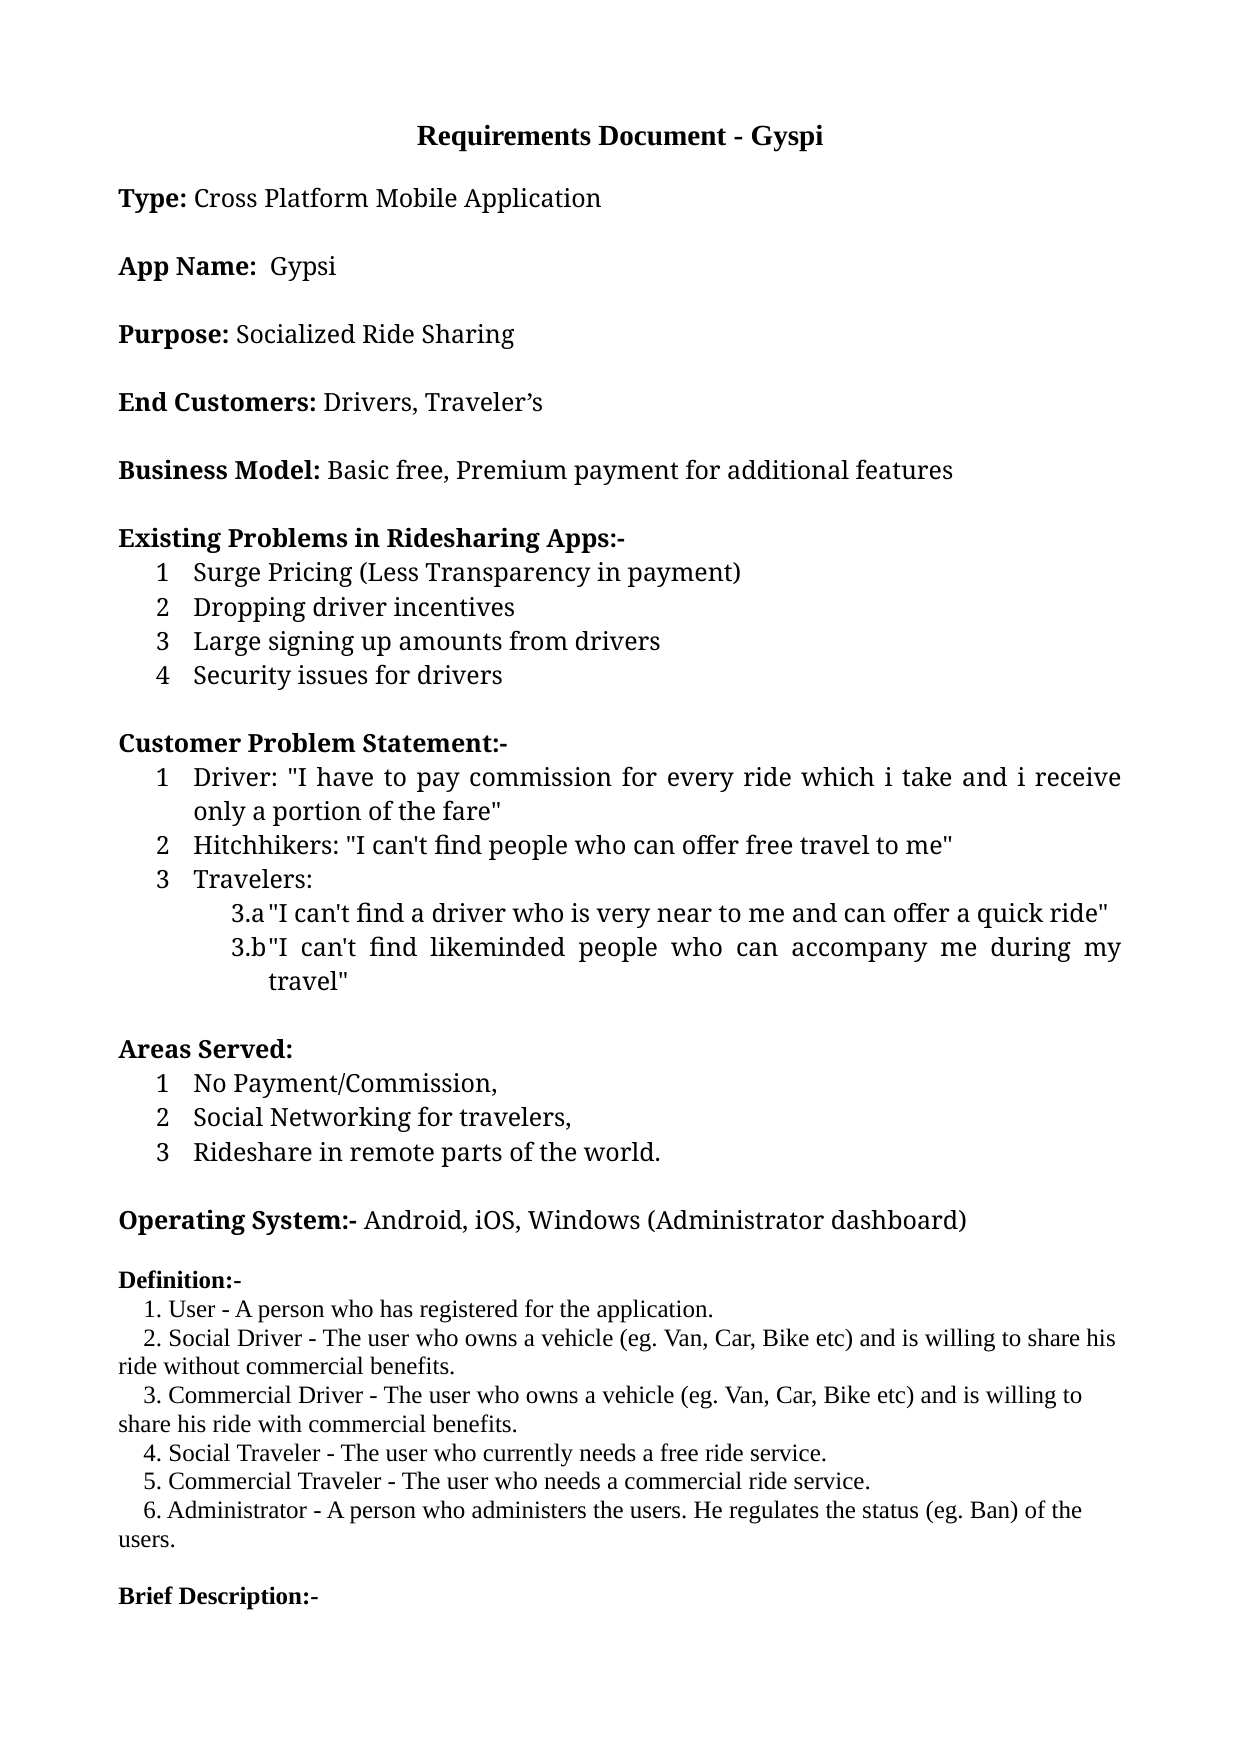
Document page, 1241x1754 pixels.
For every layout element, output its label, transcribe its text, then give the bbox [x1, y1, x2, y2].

list "I can't find likeminded people who can accompany me during my travel" [231, 930, 1122, 998]
list Large signing up amounts from drivers [156, 623, 1122, 657]
list Security issues for drivers [156, 657, 1122, 691]
text Business Model: Basic free, Premium payment for additional features [118, 453, 1122, 487]
text Operating System:- Android, iOS, Windows (Administrator dashboard) [118, 1202, 1122, 1236]
text Brief Description:- [118, 1581, 1122, 1610]
text Areas Served: [118, 1032, 1122, 1066]
text Existing Problems in Ridesharing Apps:- [118, 521, 1122, 555]
text 6. Administrator - A person who administers the users. He regulates the status (eg. Ban) of the users. [118, 1495, 1122, 1553]
text 3. Commercial Driver - The user who owns a vehicle (eg. Van, Car, Bike etc) and is willing to share his ride with commercial benefits. [118, 1380, 1122, 1438]
text App Name: Gypsi [118, 248, 1122, 283]
list Dropping driver incentives [156, 589, 1122, 623]
list No Payment/Commission, [156, 1066, 1122, 1100]
text End Customers: Drivers, Traveler’s [118, 385, 1122, 419]
text Customer Problem Statement:- [118, 725, 1122, 759]
text Purpose: Socialized Ride Sharing [118, 317, 1122, 351]
list Driver: "I have to pay commission for every ride which i take and i receive only a portion of the fare" [156, 759, 1122, 828]
text 4. Social Traveler - The user who currently needs a free ride service. [118, 1438, 1122, 1466]
text 5. Commercial Traveler - The user who needs a commercial ride service. [118, 1466, 1122, 1495]
text 1. User - A person who has registered for the application. [118, 1294, 1122, 1323]
list Rideshare in remote parts of the world. [156, 1134, 1122, 1168]
text 2. Social Driver - The user who owns a vehicle (eg. Van, Car, Bike etc) and is willing to share his ride without commercial benefits. [118, 1323, 1122, 1380]
list Social Networking for travelers, [156, 1100, 1122, 1134]
list Travelers: [156, 862, 1122, 896]
list Hitchhikers: "I can't find people who can offer free travel to me" [156, 828, 1122, 862]
list "I can't find a driver who is very near to me and can offer a quick ride" [231, 896, 1122, 930]
text Definition:- [118, 1265, 1122, 1294]
text Type: Cross Platform Mobile Application [118, 180, 1122, 214]
list Surge Pricing (Less Transparency in payment) [156, 555, 1122, 589]
text Requirements Document - Gyspi [118, 118, 1122, 152]
